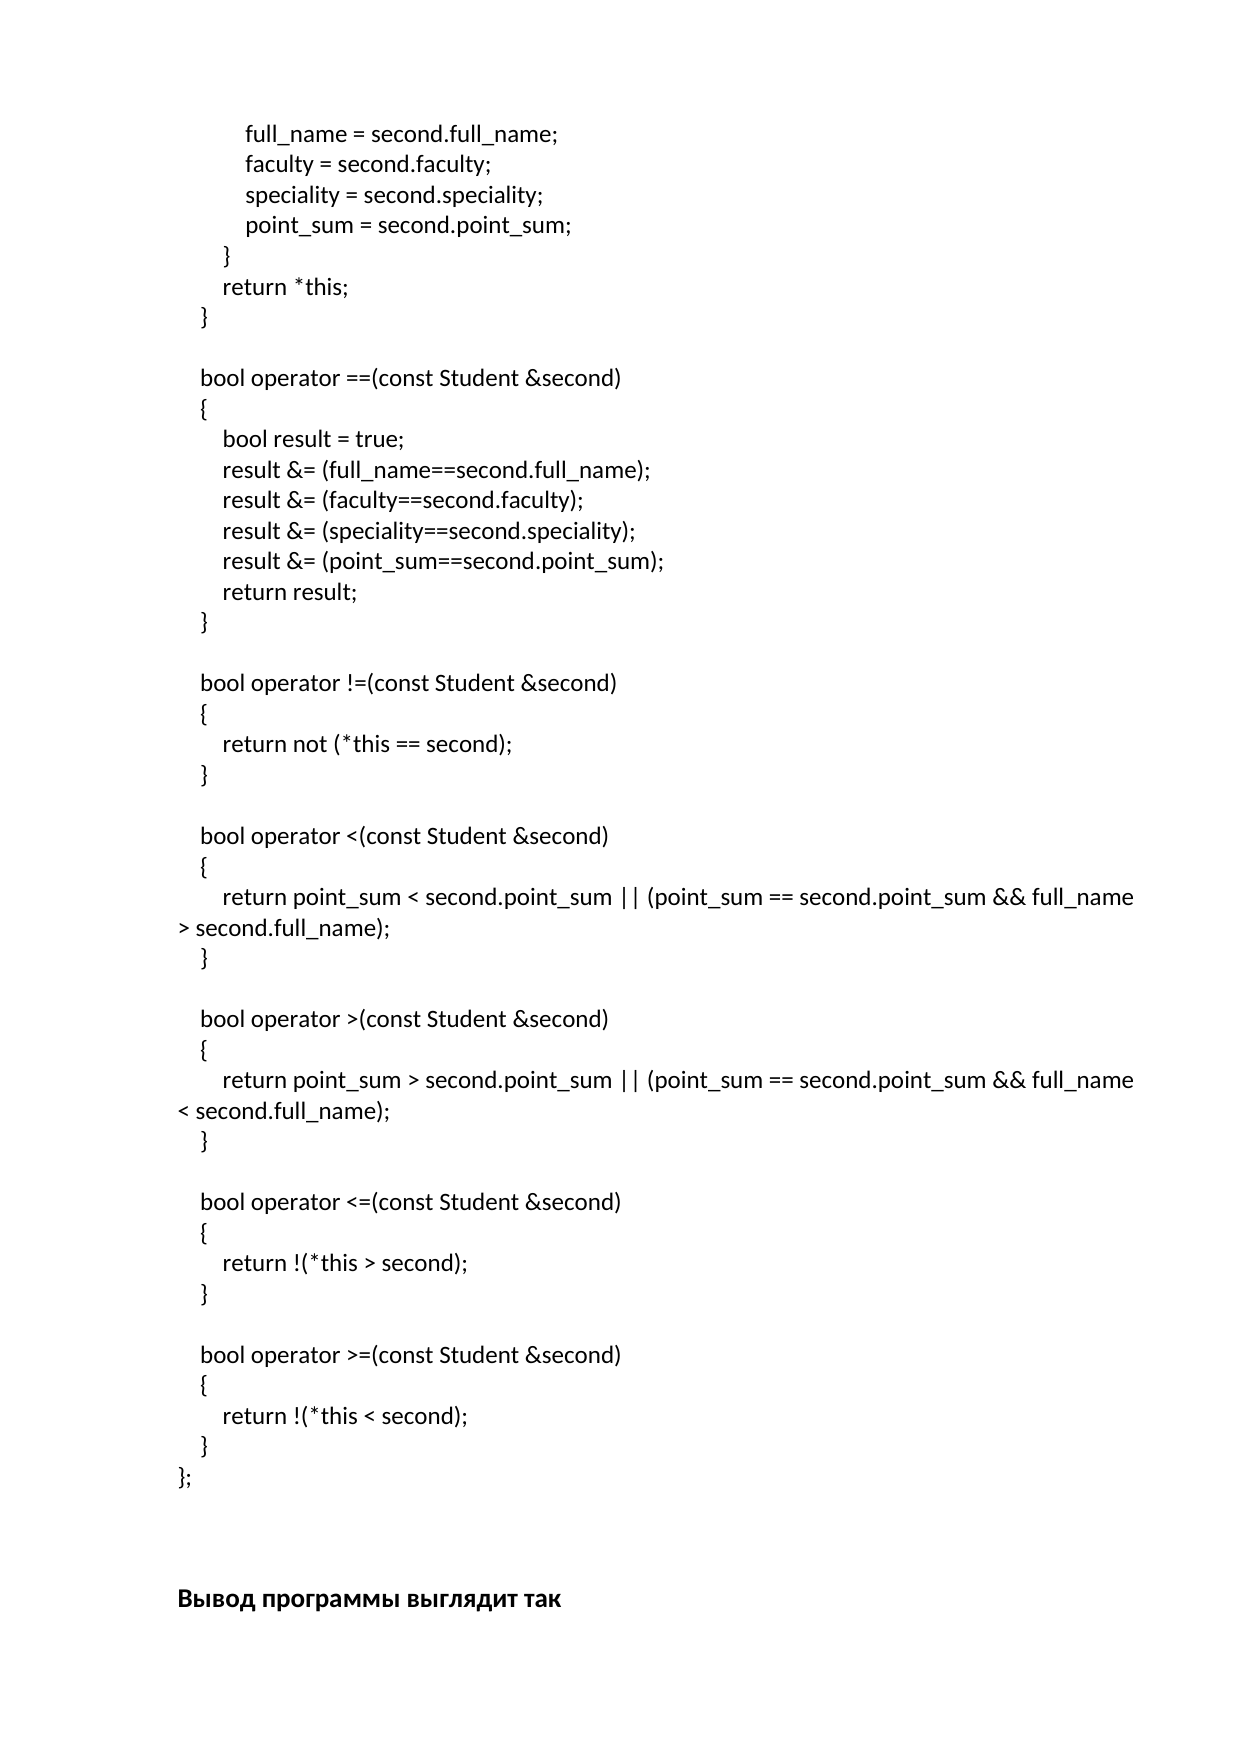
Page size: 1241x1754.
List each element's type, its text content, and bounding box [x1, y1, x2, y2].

text bool operator !=(const Student &second) [177, 667, 1152, 698]
text } [177, 942, 1152, 973]
text { [177, 851, 1152, 881]
text } [177, 759, 1152, 789]
text bool operator <(const Student &second) [177, 820, 1152, 851]
text bool operator ==(const Student &second) [177, 362, 1152, 393]
text return point_sum < second.point_sum || (point_sum == second.point_sum && full_name > second.full_name); [177, 881, 1152, 942]
text point_sum = second.point_sum; [177, 210, 1152, 240]
text return result; [177, 576, 1152, 606]
text return *this; [177, 271, 1152, 301]
text result &= (point_sum==second.point_sum); [177, 545, 1152, 576]
text speciality = second.speciality; [177, 179, 1152, 210]
text return !(*this < second); [177, 1400, 1152, 1431]
text bool operator >(const Student &second) [177, 1003, 1152, 1034]
text return point_sum > second.point_sum || (point_sum == second.point_sum && full_name < second.full_name); [177, 1064, 1152, 1125]
text bool operator <=(const Student &second) [177, 1186, 1152, 1217]
text return !(*this > second); [177, 1247, 1152, 1278]
text { [177, 393, 1152, 423]
text { [177, 1217, 1152, 1247]
text { [177, 1034, 1152, 1064]
text } [177, 606, 1152, 637]
text }; [177, 1461, 1152, 1492]
text result &= (speciality==second.speciality); [177, 515, 1152, 545]
text full_name = second.full_name; [177, 118, 1152, 149]
text Вывод программы выглядит так [177, 1581, 1152, 1614]
text { [177, 1369, 1152, 1400]
text } [177, 240, 1152, 271]
text } [177, 301, 1152, 332]
text bool result = true; [177, 423, 1152, 454]
text } [177, 1125, 1152, 1156]
text result &= (full_name==second.full_name); [177, 454, 1152, 484]
text result &= (faculty==second.faculty); [177, 484, 1152, 515]
text return not (*this == second); [177, 728, 1152, 759]
text faculty = second.faculty; [177, 149, 1152, 179]
text { [177, 698, 1152, 728]
text } [177, 1431, 1152, 1461]
text } [177, 1278, 1152, 1308]
text bool operator >=(const Student &second) [177, 1339, 1152, 1369]
